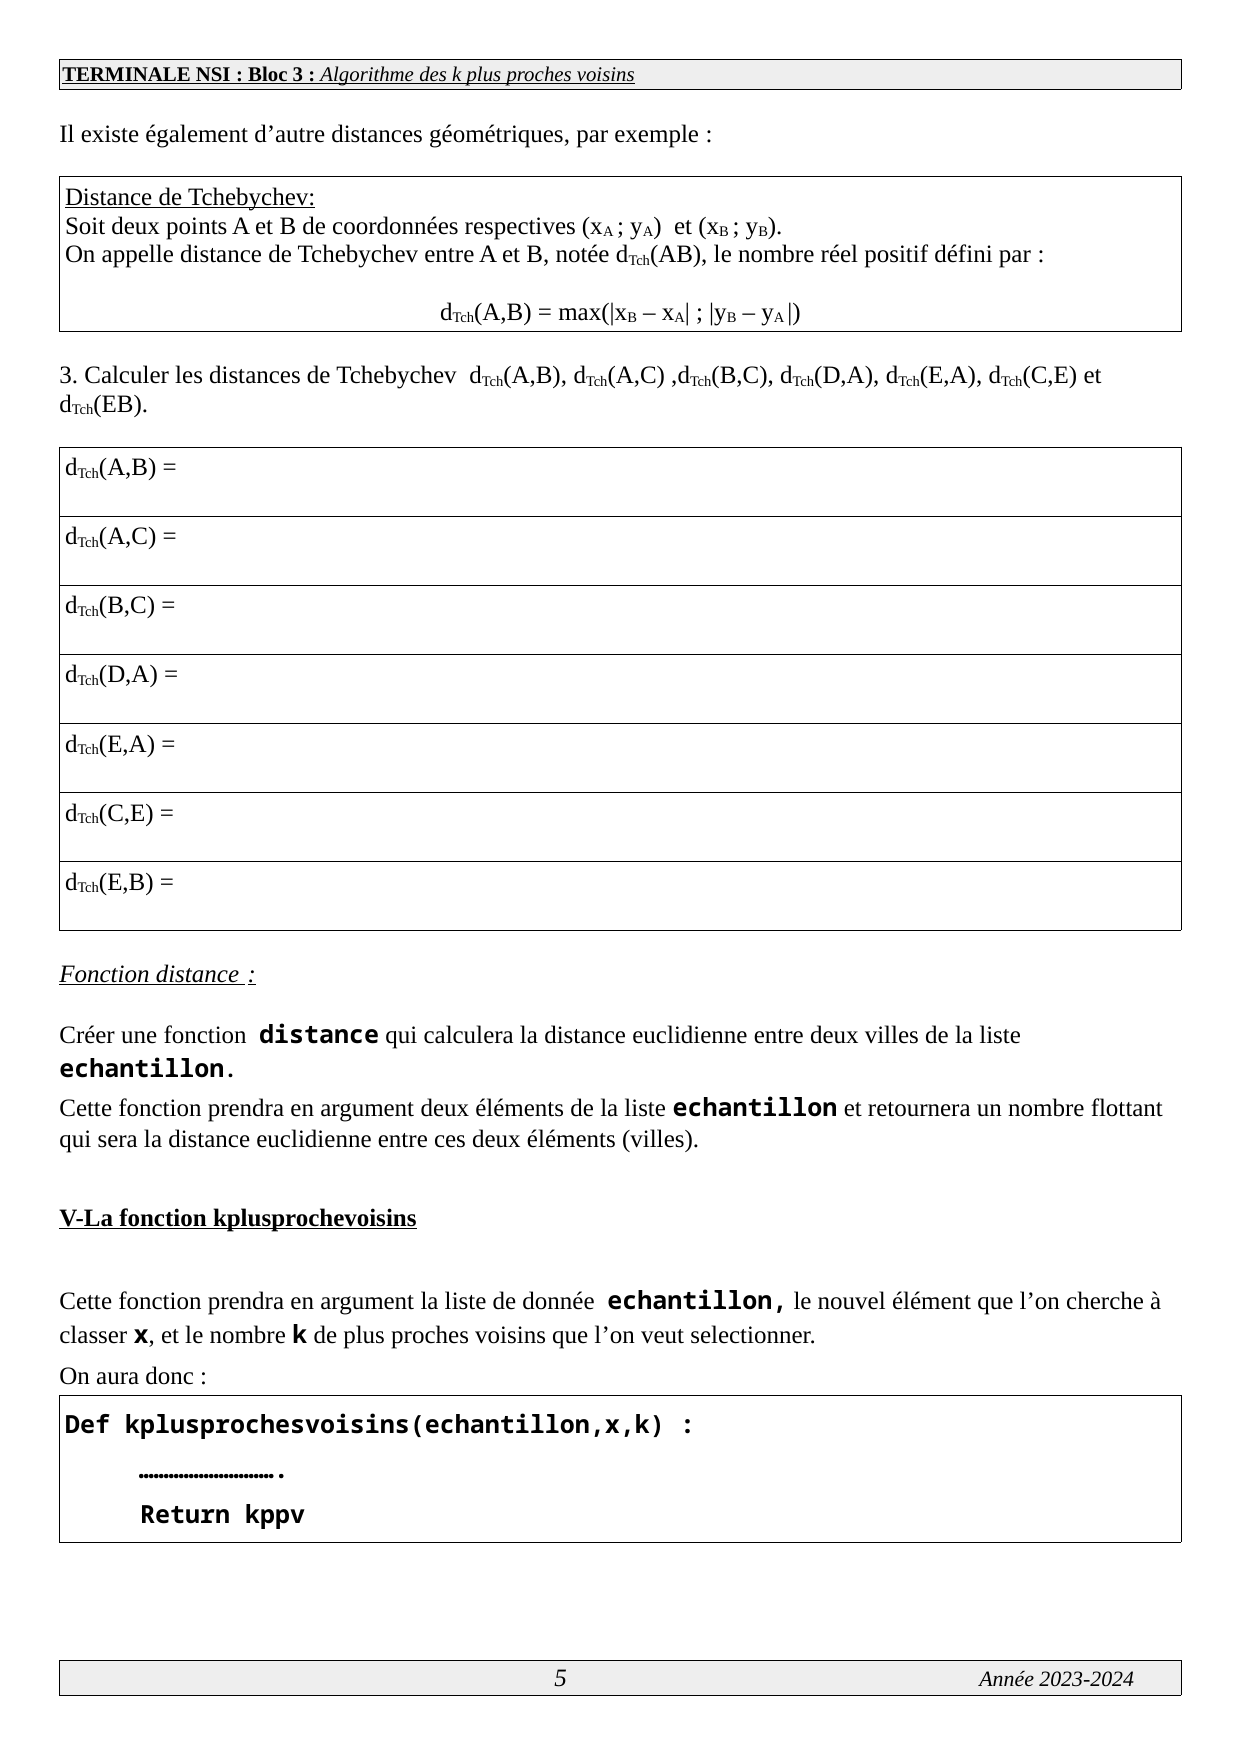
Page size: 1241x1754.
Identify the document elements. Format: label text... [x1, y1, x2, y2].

table_cell dTch(C,E) = [60, 793, 1181, 861]
subtitle Créer une fonction distance qui calculera la distance euclidienne entre deux villes de la liste echantillon. [59, 1016, 1181, 1084]
subtitle Cette fonction prendra en argument deux éléments de la liste echantillon et retournera un nombre flottant qui sera la distance euclidienne entre ces deux éléments (villes). [59, 1090, 1181, 1153]
table_cell dTch(B,C) = [60, 586, 1181, 654]
table_cell dTch(D,A) = [60, 655, 1181, 723]
table_cell dTch(A,C) = [60, 517, 1181, 585]
table_header dTch(A,B) = [60, 448, 1181, 516]
subtitle 3. Calculer les distances de Tchebychev dTch(A,B), dTch(A,C) ,dTch(B,C), dTch(D,A), dTch(E,A), dTch(C,E) et dTch(EB). [59, 360, 1181, 418]
subtitle Fonction distance : [59, 959, 1181, 988]
subtitle On aura donc : [59, 1361, 1181, 1390]
subtitle V-La fonction kplusprochevoisins [59, 1203, 1181, 1232]
subtitle Il existe également d’autre distances géométriques, par exemple : [59, 119, 1181, 147]
table_header Def kplusprochesvoisins(echantillon,x,k) : ………………………. Return kppv [60, 1396, 1181, 1542]
table_cell dTch(E,B) = [60, 862, 1181, 930]
table_header Distance de Tchebychev: Soit deux points A et B de coordonnées respectives (xA ; yA) et (xB ; yB). On appelle distance de Tchebychev entre A et B, notée dTch(AB), le nombre réel positif défini par : dTch(A,B) = max(|xB – xA| ; |yB – yA |) [60, 177, 1181, 331]
subtitle Cette fonction prendra en argument la liste de donnée echantillon, le nouvel élément que l’on cherche à classer x, et le nombre k de plus proches voisins que l’on veut selectionner. [59, 1282, 1181, 1350]
table_cell dTch(E,A) = [60, 724, 1181, 792]
